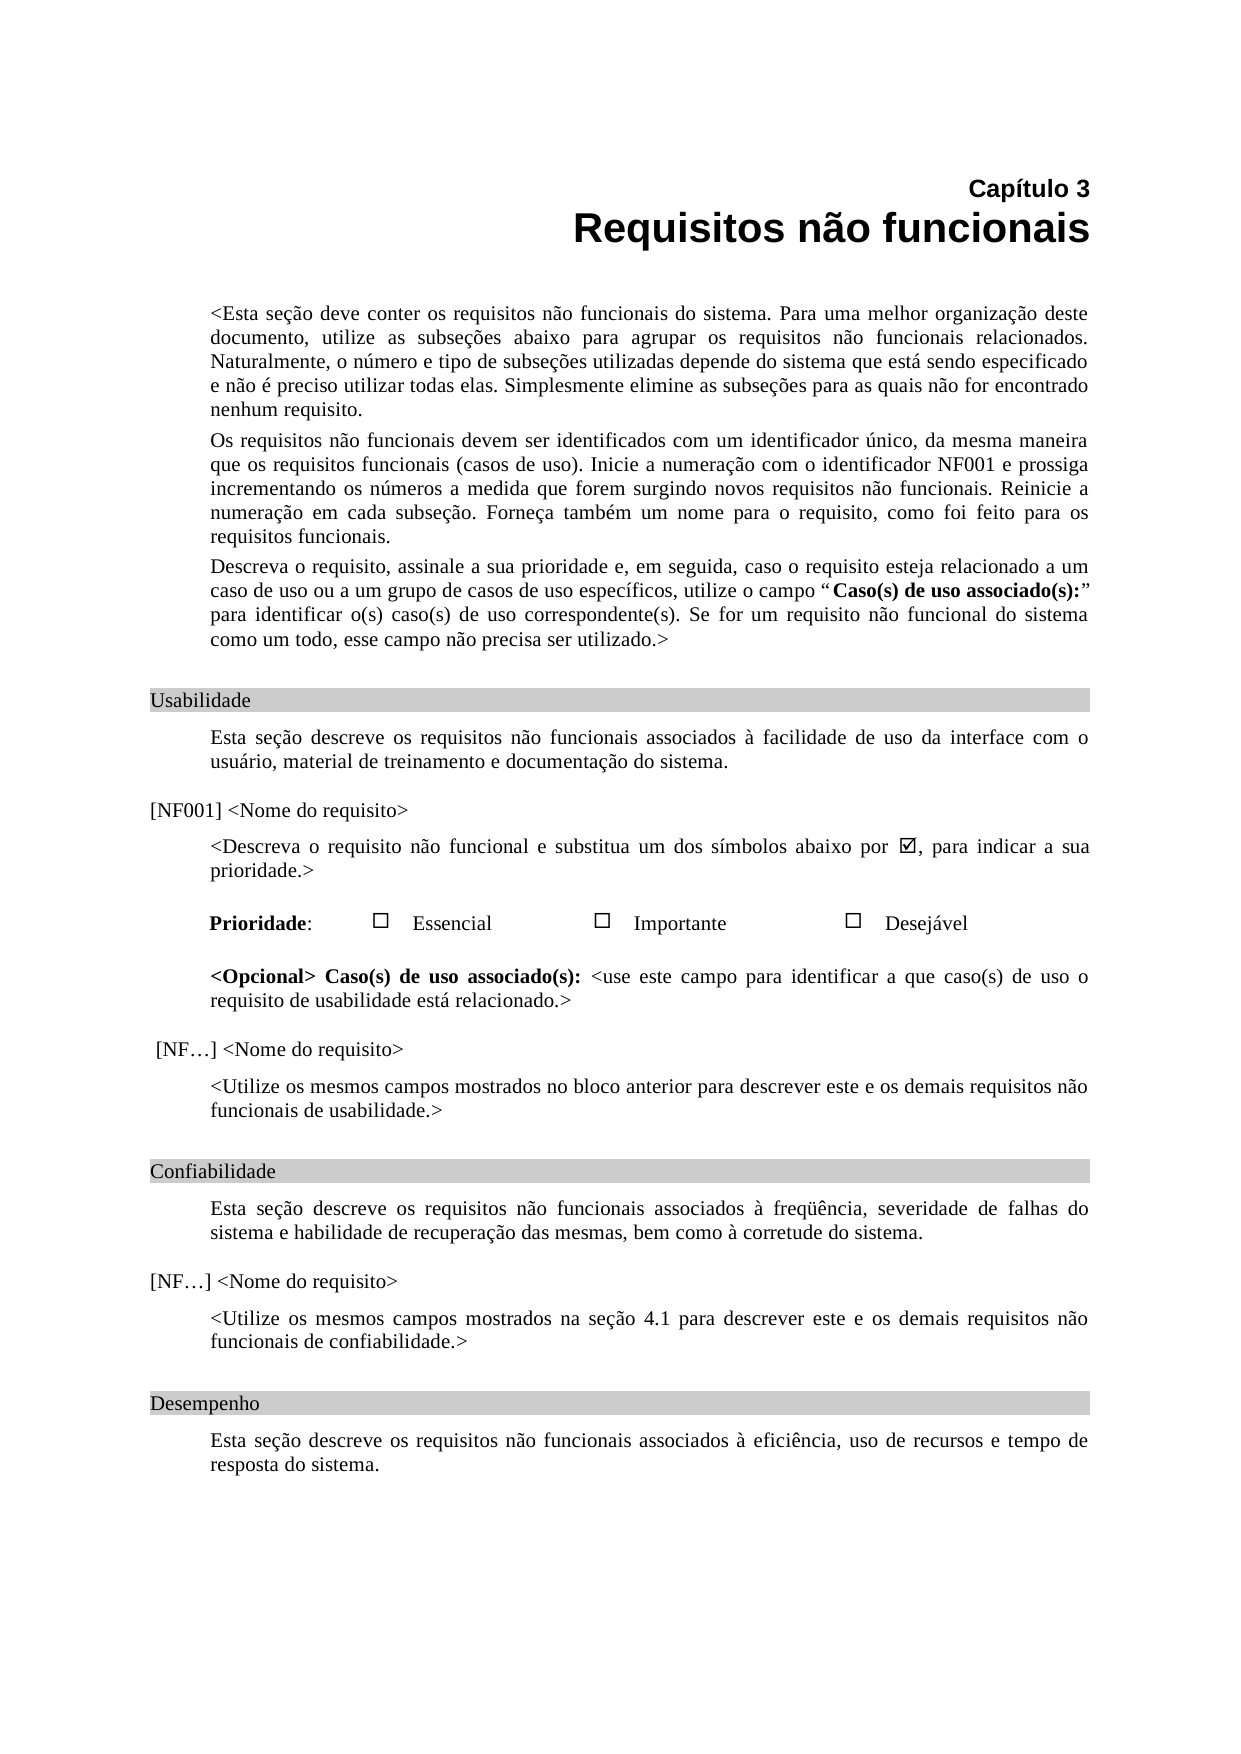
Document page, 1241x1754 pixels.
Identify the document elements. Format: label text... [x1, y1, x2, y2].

table_header Importante [623, 889, 829, 957]
subtitle Desempenho [150, 1391, 1090, 1415]
table_header  [829, 889, 873, 957]
text <Utilize os mesmos campos mostrados na seção 4.1 para descrever este e os demais requisitos não funcionais de confiabilidade.> [210, 1305, 1090, 1353]
table_header Desejável [874, 889, 1017, 957]
text <Descreva o requisito não funcional e substitua um dos símbolos abaixo por , para indicar a sua prioridade.> [210, 834, 1090, 882]
text [NF…] <Nome do requisito> [150, 1037, 1090, 1061]
text <Esta seção deve conter os requisitos não funcionais do sistema. Para uma melhor organização deste documento, utilize as subseções abaixo para agrupar os requisitos não funcionais relacionados. Naturalmente, o número e tipo de subseções utilizadas depende do sistema que está sendo especificado e não é preciso utilizar todas elas. Simplesmente elimine as subseções para as quais não for encontrado nenhum requisito. [210, 301, 1090, 421]
table_header Prioridade: [194, 889, 357, 957]
text Descreva o requisito, assinale a sua prioridade e, em seguida, caso o requisito esteja relacionado a um caso de uso ou a um grupo de casos de uso específicos, utilize o campo “Caso(s) de uso associado(s):” para identificar o(s) caso(s) de uso correspondente(s). Se for um requisito não funcional do sistema como um todo, esse campo não precisa ser utilizado.> [210, 554, 1090, 650]
text Capítulo 3 [150, 174, 1090, 203]
text <Opcional> Caso(s) de uso associado(s): <use este campo para identificar a que caso(s) de uso o requisito de usabilidade está relacionado.> [210, 964, 1090, 1012]
text Os requisitos não funcionais devem ser identificados com um identificador único, da mesma maneira que os requisitos funcionais (casos de uso). Inicie a numeração com o identificador NF001 e prossiga incrementando os números a medida que forem surgindo novos requisitos não funcionais. Reinicie a numeração em cada subseção. Forneça também um nome para o requisito, como foi feito para os requisitos funcionais. [210, 428, 1090, 548]
text [NF001] <Nome do requisito> [150, 798, 1090, 822]
subtitle Usabilidade [150, 688, 1090, 712]
subtitle Requisitos não funcionais [150, 203, 1090, 251]
table_header Essencial [401, 889, 578, 957]
subtitle Confiabilidade [150, 1159, 1090, 1183]
table_header  [578, 889, 622, 957]
text Esta seção descreve os requisitos não funcionais associados à freqüência, severidade de falhas do sistema e habilidade de recuperação das mesmas, bem como à corretude do sistema. [210, 1196, 1090, 1244]
text Esta seção descreve os requisitos não funcionais associados à eficiência, uso de recursos e tempo de resposta do sistema. [210, 1427, 1090, 1476]
table_header  [357, 889, 401, 957]
text <Utilize os mesmos campos mostrados no bloco anterior para descrever este e os demais requisitos não funcionais de usabilidade.> [210, 1073, 1090, 1122]
text Esta seção descreve os requisitos não funcionais associados à facilidade de uso da interface com o usuário, material de treinamento e documentação do sistema. [210, 724, 1090, 773]
text [NF…] <Nome do requisito> [150, 1269, 1090, 1293]
